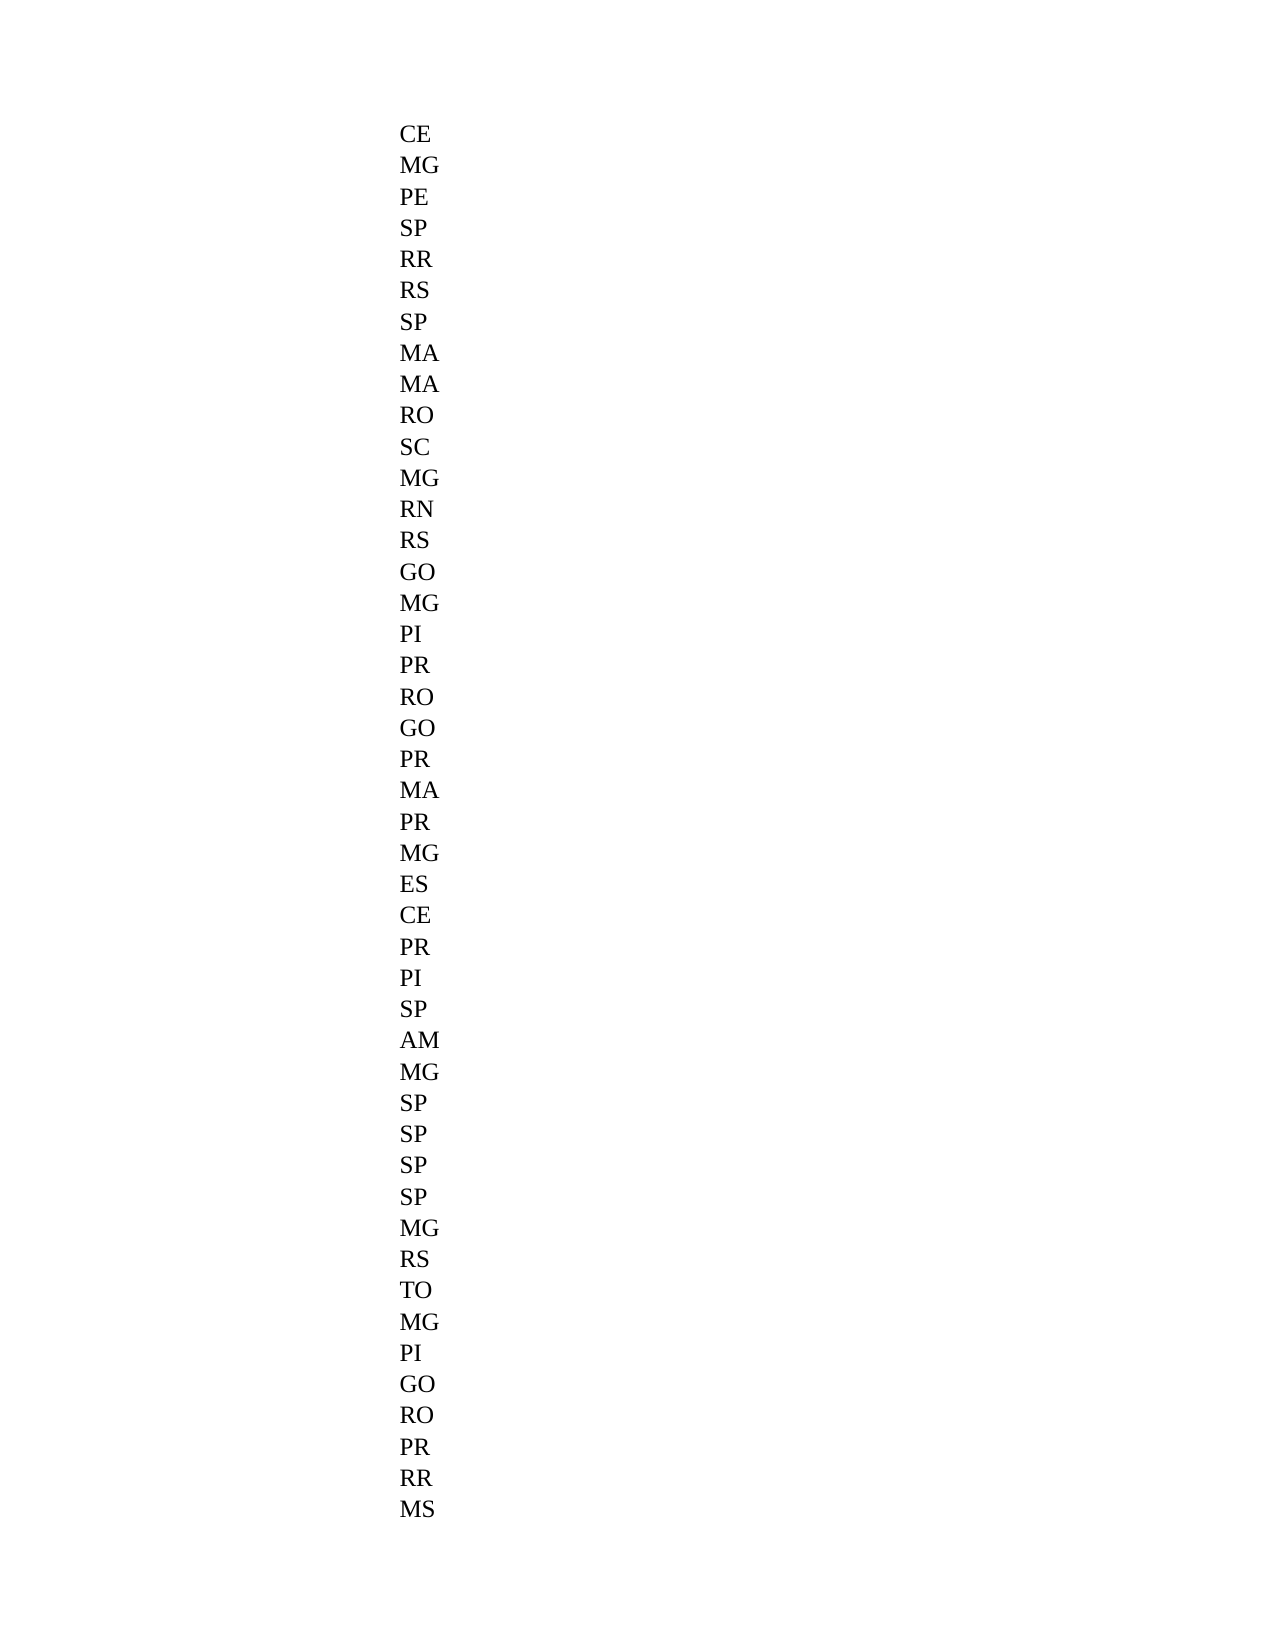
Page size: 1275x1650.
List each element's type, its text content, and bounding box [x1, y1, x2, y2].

table_cell [118, 149, 399, 181]
table_cell PI [399, 1337, 446, 1368]
table_cell [118, 681, 399, 712]
table_cell ES [399, 868, 446, 899]
table_cell GO [399, 1368, 446, 1399]
table_cell [118, 1243, 399, 1274]
table_cell RS [399, 1243, 446, 1274]
table_cell RN [399, 493, 446, 524]
table_cell [118, 1337, 399, 1368]
table_cell [118, 837, 399, 868]
table_cell PR [399, 743, 446, 774]
table_cell MG [399, 462, 446, 493]
table_cell RS [399, 524, 446, 556]
table_cell [118, 806, 399, 837]
table_cell [118, 493, 399, 524]
table_cell [118, 993, 399, 1024]
table_cell [118, 462, 399, 493]
table_cell SP [399, 212, 446, 243]
table_cell [118, 431, 399, 462]
table_cell PR [399, 649, 446, 681]
table_cell PR [399, 1431, 446, 1462]
table_cell MA [399, 337, 446, 368]
table_cell MS [399, 1493, 446, 1524]
table_cell [118, 556, 399, 587]
table_cell [118, 118, 399, 149]
table_cell RS [399, 274, 446, 306]
table_cell MG [399, 837, 446, 868]
table_cell PI [399, 618, 446, 649]
table_cell MA [399, 774, 446, 806]
table_cell [118, 243, 399, 274]
table_cell [118, 712, 399, 743]
table_cell [118, 181, 399, 212]
table_cell MG [399, 1056, 446, 1087]
table_cell [118, 774, 399, 806]
table_cell CE [399, 118, 446, 149]
table_cell [118, 1087, 399, 1118]
table_cell RR [399, 1462, 446, 1493]
table_cell RO [399, 681, 446, 712]
table_cell SP [399, 1087, 446, 1118]
table_cell SP [399, 306, 446, 337]
table_cell [118, 1431, 399, 1462]
table_cell GO [399, 712, 446, 743]
table_cell [118, 1118, 399, 1149]
table_cell [118, 1024, 399, 1056]
table_cell MG [399, 1212, 446, 1243]
table_cell [118, 1368, 399, 1399]
table_cell GO [399, 556, 446, 587]
table_cell [118, 1306, 399, 1337]
table_cell TO [399, 1274, 446, 1306]
table_cell [118, 1462, 399, 1493]
table_cell MG [399, 149, 446, 181]
table_cell PR [399, 931, 446, 962]
table_cell [118, 524, 399, 556]
table_cell SC [399, 431, 446, 462]
table_cell SP [399, 1118, 446, 1149]
table_cell [118, 274, 399, 306]
table_cell [118, 306, 399, 337]
table_cell [118, 1149, 399, 1181]
table_cell [118, 1212, 399, 1243]
table_cell SP [399, 993, 446, 1024]
table_cell [118, 899, 399, 931]
table_cell [118, 1399, 399, 1431]
table_cell [118, 1056, 399, 1087]
table_cell PR [399, 806, 446, 837]
table_cell CE [399, 899, 446, 931]
table_cell RO [399, 399, 446, 431]
table_cell SP [399, 1149, 446, 1181]
table_cell [118, 399, 399, 431]
table_cell PI [399, 962, 446, 993]
table_cell MA [399, 368, 446, 399]
table_cell [118, 1181, 399, 1212]
table_cell MG [399, 587, 446, 618]
table_cell [118, 868, 399, 899]
table_cell [118, 368, 399, 399]
table_cell [118, 587, 399, 618]
table_cell [118, 618, 399, 649]
table_cell [118, 1493, 399, 1524]
table_cell AM [399, 1024, 446, 1056]
table_cell PE [399, 181, 446, 212]
table_cell [118, 337, 399, 368]
table_cell SP [399, 1181, 446, 1212]
table_cell MG [399, 1306, 446, 1337]
table_cell RO [399, 1399, 446, 1431]
table_cell [118, 931, 399, 962]
table_cell [118, 1274, 399, 1306]
table_cell RR [399, 243, 446, 274]
table_cell [118, 649, 399, 681]
table_cell [118, 743, 399, 774]
table_cell [118, 212, 399, 243]
table_cell [118, 962, 399, 993]
